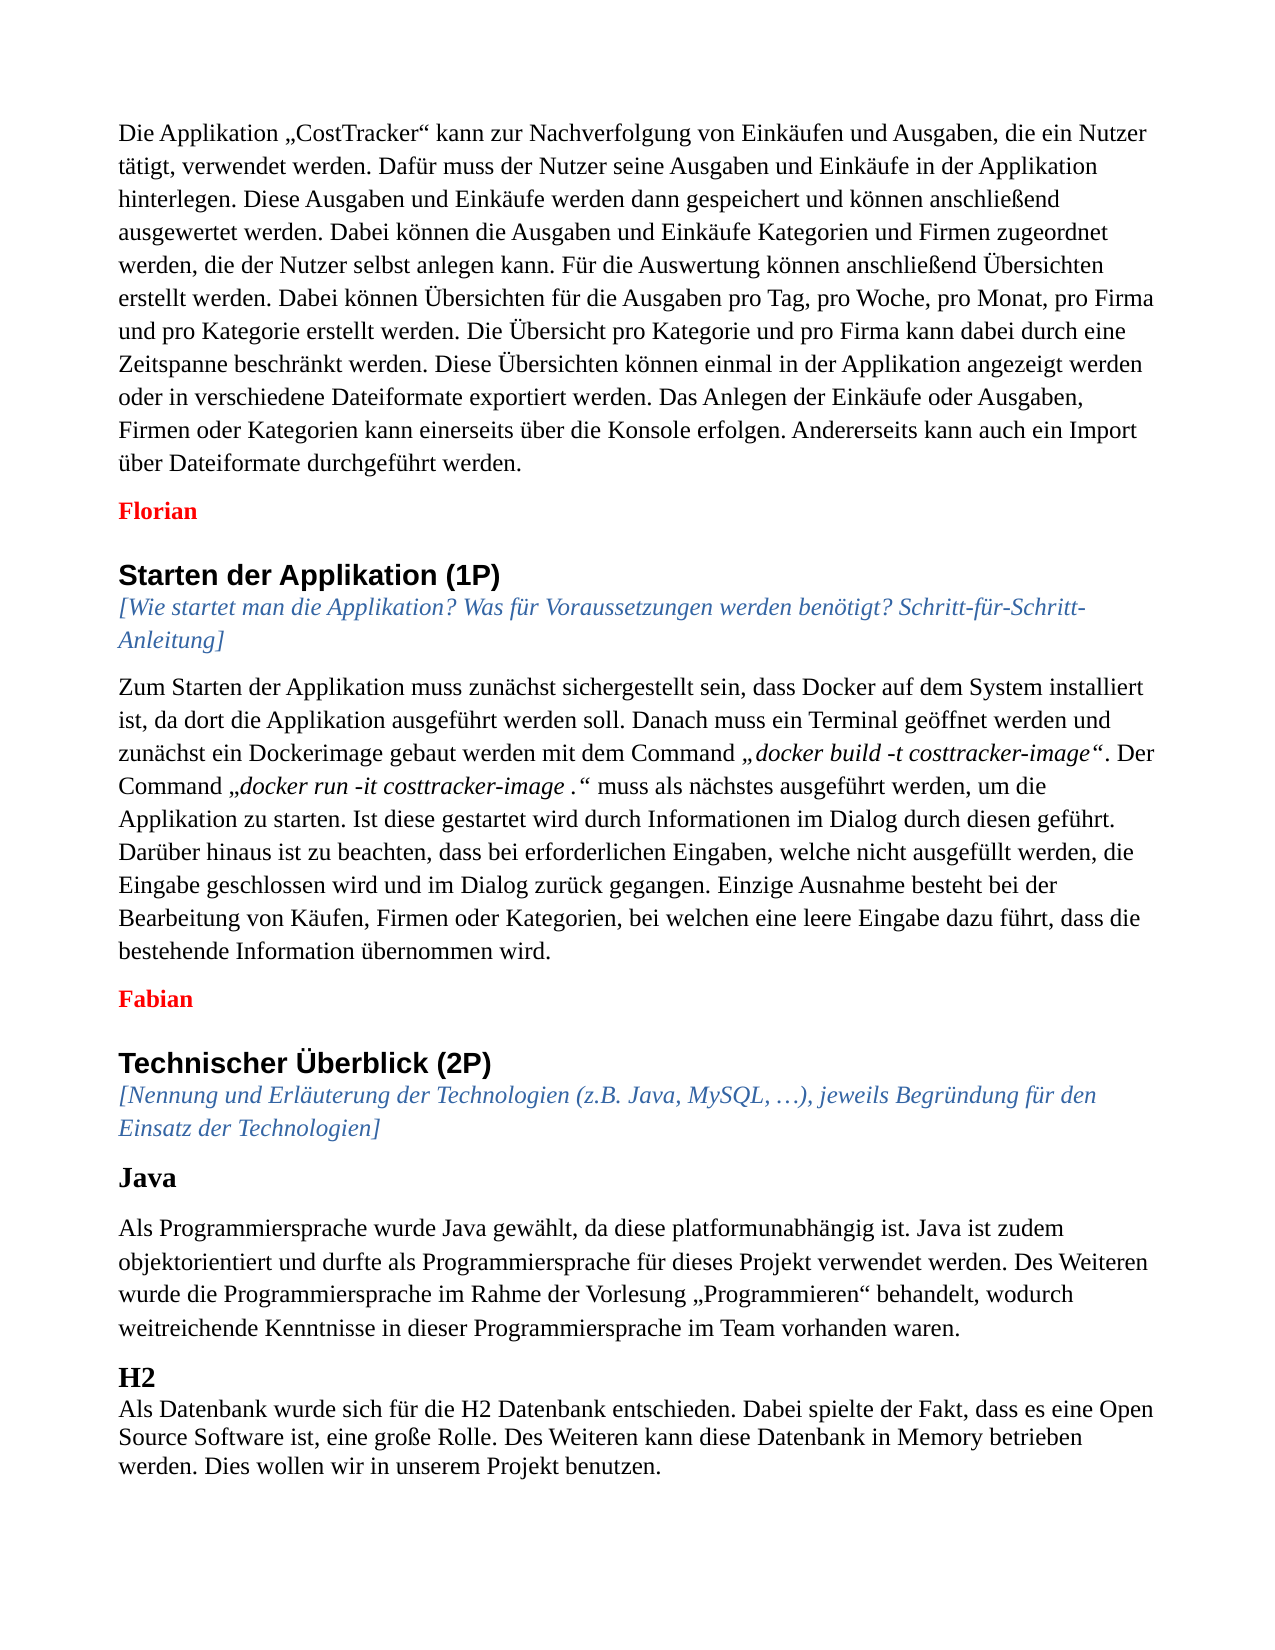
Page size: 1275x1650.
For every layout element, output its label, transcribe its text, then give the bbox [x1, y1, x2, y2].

text Java [118, 1160, 1157, 1194]
subtitle Technischer Überblick (2P) [118, 1046, 1157, 1080]
text [Wie startet man die Applikation? Was für Voraussetzungen werden benötigt? Schritt-für-Schritt-Anleitung] [118, 592, 1157, 653]
text H2 [118, 1360, 1157, 1394]
text Als Programmiersprache wurde Java gewählt, da diese platformunabhängig ist. Java ist zudem objektorientiert und durfte als Programmiersprache für dieses Projekt verwendet werden. Des Weiteren wurde die Programmiersprache im Rahme der Vorlesung „Programmieren“ behandelt, wodurch weitreichende Kenntnisse in dieser Programmiersprache im Team vorhanden waren. [118, 1213, 1157, 1341]
text Florian [118, 496, 1157, 525]
text Zum Starten der Applikation muss zunächst sichergestellt sein, dass Docker auf dem System installiert ist, da dort die Applikation ausgeführt werden soll. Danach muss ein Terminal geöffnet werden und zunächst ein Dockerimage gebaut werden mit dem Command „docker build -t costtracker-image“. Der Command „docker run -it costtracker-image .“ muss als nächstes ausgeführt werden, um die Applikation zu starten. Ist diese gestartet wird durch Informationen im Dialog durch diesen geführt. Darüber hinaus ist zu beachten, dass bei erforderlichen Eingaben, welche nicht ausgefüllt werden, die Eingabe geschlossen wird und im Dialog zurück gegangen. Einzige Ausnahme besteht bei der Bearbeitung von Käufen, Firmen oder Kategorien, bei welchen eine leere Eingabe dazu führt, dass die bestehende Information übernommen wird. [118, 672, 1157, 965]
subtitle Starten der Applikation (1P) [118, 558, 1157, 592]
text Die Applikation „CostTracker“ kann zur Nachverfolgung von Einkäufen und Ausgaben, die ein Nutzer tätigt, verwendet werden. Dafür muss der Nutzer seine Ausgaben und Einkäufe in der Applikation hinterlegen. Diese Ausgaben und Einkäufe werden dann gespeichert und können anschließend ausgewertet werden. Dabei können die Ausgaben und Einkäufe Kategorien und Firmen zugeordnet werden, die der Nutzer selbst anlegen kann. Für die Auswertung können anschließend Übersichten erstellt werden. Dabei können Übersichten für die Ausgaben pro Tag, pro Woche, pro Monat, pro Firma und pro Kategorie erstellt werden. Die Übersicht pro Kategorie und pro Firma kann dabei durch eine Zeitspanne beschränkt werden. Diese Übersichten können einmal in der Applikation angezeigt werden oder in verschiedene Dateiformate exportiert werden. Das Anlegen der Einkäufe oder Ausgaben, Firmen oder Kategorien kann einerseits über die Konsole erfolgen. Andererseits kann auch ein Import über Dateiformate durchgeführt werden. [118, 118, 1157, 477]
text [Nennung und Erläuterung der Technologien (z.B. Java, MySQL, …), jeweils Begründung für den Einsatz der Technologien] [118, 1080, 1157, 1142]
text Als Datenbank wurde sich für die H2 Datenbank entschieden. Dabei spielte der Fakt, dass es eine Open Source Software ist, eine große Rolle. Des Weiteren kann diese Datenbank in Memory betrieben werden. Dies wollen wir in unserem Projekt benutzen. [118, 1394, 1157, 1480]
text Fabian [118, 984, 1157, 1013]
